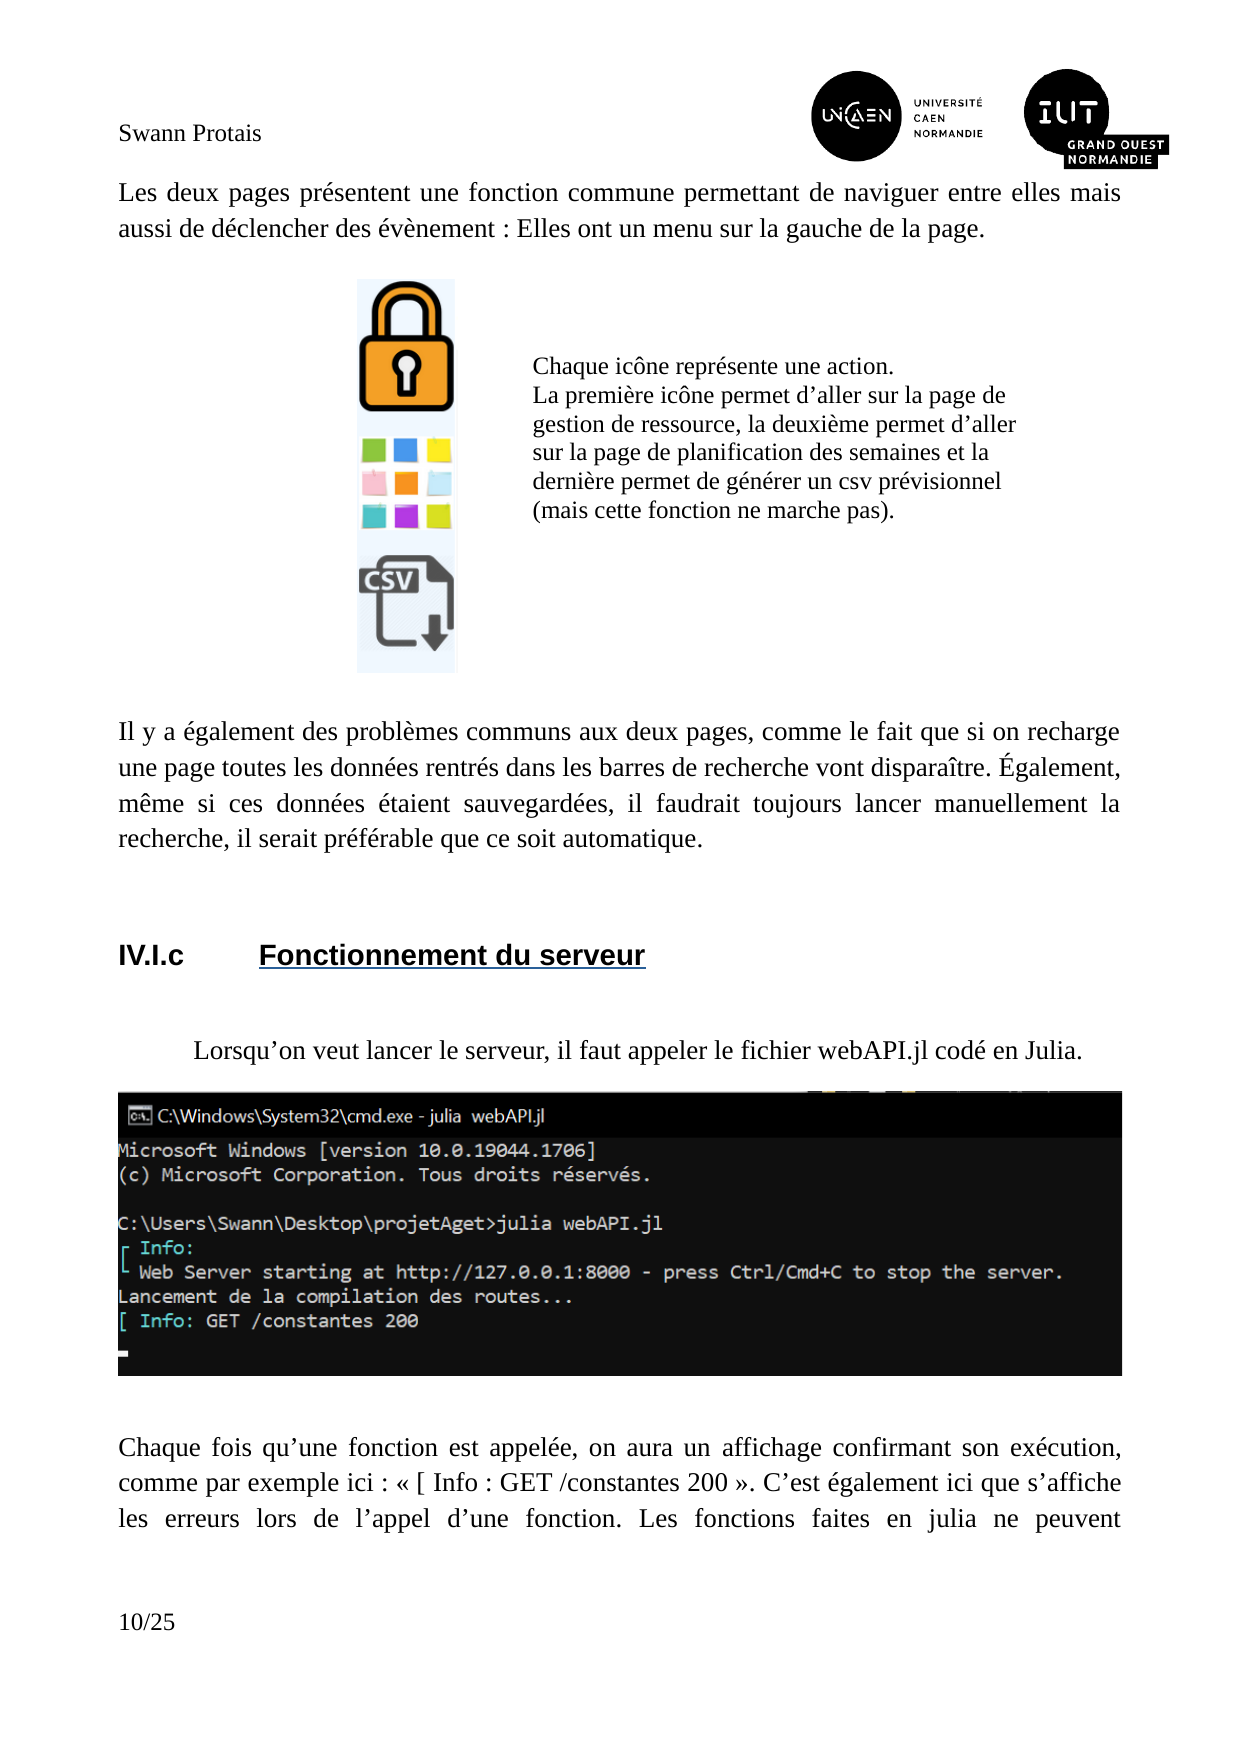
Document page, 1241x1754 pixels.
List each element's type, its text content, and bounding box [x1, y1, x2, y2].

picture [1001, 67, 1194, 175]
text Les deux pages présentent une fonction commune permettant de naviguer entre elles mais aussi de déclencher des évènement : Elles ont un menu sur la gauche de la page. [118, 176, 1122, 243]
subtitle Fonctionnement du serveur [118, 938, 1122, 971]
text Lorsqu’on veut lancer le serveur, il faut appeler le fichier webAPI.jl codé en Julia. [118, 1034, 1122, 1065]
picture [357, 279, 458, 673]
picture [118, 1091, 1123, 1376]
picture [800, 58, 993, 174]
text Il y a également des problèmes communs aux deux pages, comme le fait que si on recharge une page toutes les données rentrés dans les barres de recherche vont disparaître. Également, même si ces données étaient sauvegardées, il faudrait toujours lancer manuellement la recherche, il serait préférable que ce soit automatique. [118, 715, 1122, 853]
text Chaque fois qu’une fonction est appelée, on aura un affichage confirmant son exécution, comme par exemple ici : « [ Info : GET /constantes 200 ». C’est également ici que s’affiche les erreurs lors de l’appel d’une fonction. Les fonctions faites en julia ne peuvent [118, 1431, 1122, 1533]
